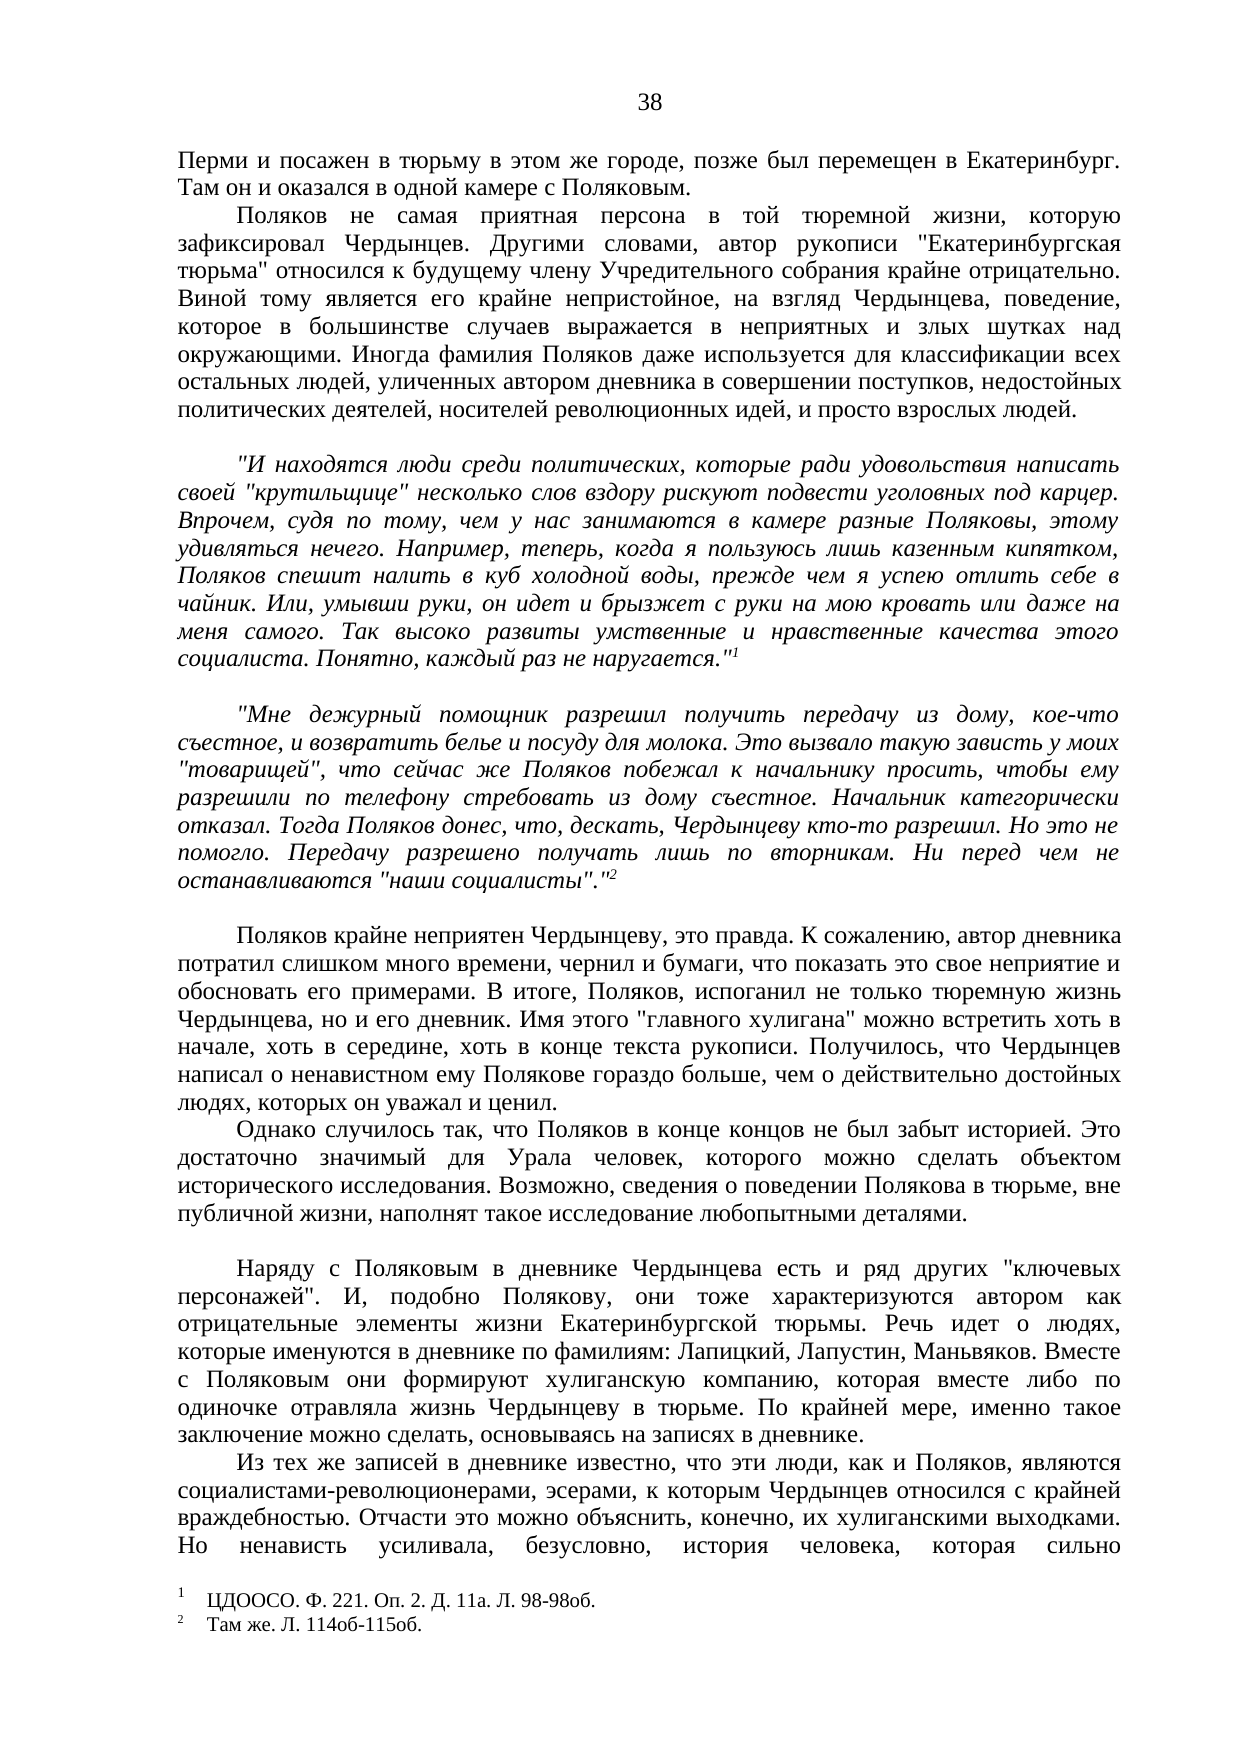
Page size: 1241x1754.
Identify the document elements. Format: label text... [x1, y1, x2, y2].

text Там же. Л. 114об-115об. [177, 1613, 1122, 1636]
text Однако случилось так, что Поляков в конце концов не был забыт историей. Это достаточно значимый для Урала человек, которого можно сделать объектом исторического исследования. Возможно, сведения о поведении Полякова в тюрьме, вне публичной жизни, наполнят такое исследование любопытными деталями. [177, 1116, 1122, 1226]
text Наряду с Поляковым в дневнике Чердынцева есть и ряд других "ключевых персонажей". И, подобно Полякову, они тоже характеризуются автором как отрицательные элементы жизни Екатеринбургской тюрьмы. Речь идет о людях, которые именуются в дневнике по фамилиям: Лапицкий, Лапустин, Маньвяков. Вместе с Поляковым они формируют хулиганскую компанию, которая вместе либо по одиночке отравляла жизнь Чердынцеву в тюрьме. По крайней мере, именно такое заключение можно сделать, основываясь на записях в дневнике. [177, 1254, 1122, 1448]
text Поляков крайне неприятен Чердынцеву, это правда. К сожалению, автор дневника потратил слишком много времени, чернил и бумаги, что показать это свое неприятие и обосновать его примерами. В итоге, Поляков, испоганил не только тюремную жизнь Чердынцева, но и его дневник. Имя этого "главного хулигана" можно встретить хоть в начале, хоть в середине, хоть в конце текста рукописи. Получилось, что Чердынцев написал о ненавистном ему Полякове гораздо больше, чем о действительно достойных людях, которых он уважал и ценил. [177, 922, 1122, 1116]
text Поляков не самая приятная персона в той тюремной жизни, которую зафиксировал Чердынцев. Другими словами, автор рукописи "Екатеринбургская тюрьма" относился к будущему члену Учредительного собрания крайне отрицательно. Виной тому является его крайне непристойное, на взгляд Чердынцева, поведение, которое в большинстве случаев выражается в неприятных и злых шутках над окружающими. Иногда фамилия Поляков даже используется для классификации всех остальных людей, уличенных автором дневника в совершении поступков, недостойных политических деятелей, носителей революционных идей, и просто взрослых людей. [177, 201, 1122, 423]
text Перми и посажен в тюрьму в этом же городе, позже был перемещен в Екатеринбург. Там он и оказался в одной камере с Поляковым. [177, 146, 1122, 201]
text Из тех же записей в дневнике известно, что эти люди, как и Поляков, являются социалистами-революционерами, эсерами, к которым Чердынцев относился с крайней враждебностью. Отчасти это можно объяснить, конечно, их хулиганскими выходками. Но ненависть усиливала, безусловно, история человека, которая сильно [177, 1448, 1122, 1559]
text "И находятся люди среди политических, которые ради удовольствия написать своей "крутильщице" несколько слов вздору рискуют подвести уголовных под карцер. Впрочем, судя по тому, чем у нас занимаются в камере разные Поляковы, этому удивляться нечего. Например, теперь, когда я пользуюсь лишь казенным кипятком, Поляков спешит налить в куб холодной воды, прежде чем я успею отлить себе в чайник. Или, умывши руки, он идет и брызжет с руки на мою кровать или даже на меня самого. Так высоко развиты умственные и нравственные качества этого социалиста. Понятно, каждый раз не наругается." [177, 451, 1122, 672]
text "Мне дежурный помощник разрешил получить передачу из дому, кое-что съестное, и возвратить белье и посуду для молока. Это вызвало такую зависть у моих "товарищей", что сейчас же Поляков побежал к начальнику просить, чтобы ему разрешили по телефону стребовать из дому съестное. Начальник категорически отказал. Тогда Поляков донес, что, дескать, Чердынцеву кто-то разрешил. Но это не помогло. Передачу разрешено получать лишь по вторникам. Ни перед чем не останавливаются "наши социалисты"." [177, 700, 1122, 894]
text ЦДООСО. Ф. 221. Оп. 2. Д. 11а. Л. 98-98об. [177, 1585, 1122, 1613]
